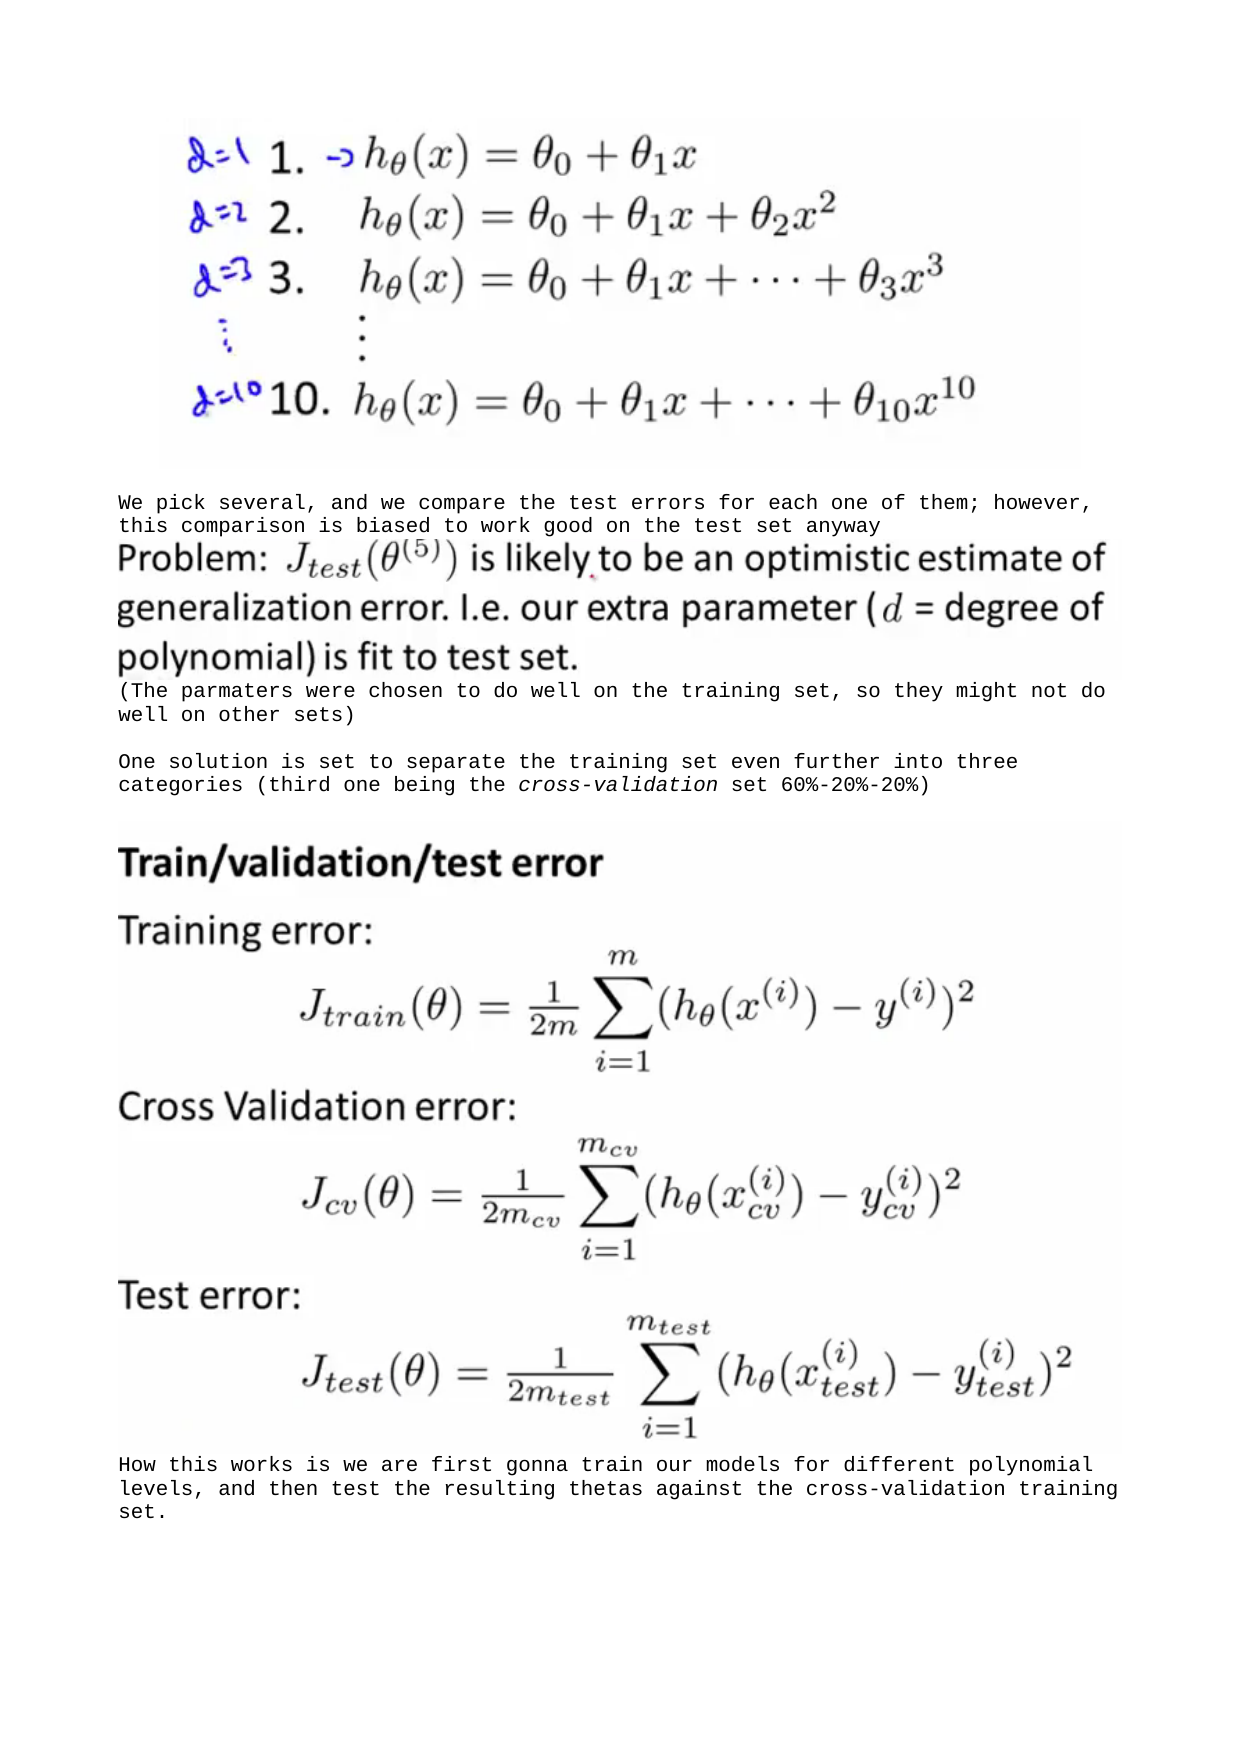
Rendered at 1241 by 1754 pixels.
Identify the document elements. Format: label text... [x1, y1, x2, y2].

picture [118, 821, 1123, 1454]
text How this works is we are first gonna train our models for different polynomial levels, and then test the resulting thetas against the cross-validation training set. [118, 1454, 1122, 1525]
text One solution is set to separate the training set even further into three categories (third one being the cross-validation set 60%-20%-20%) [118, 751, 1122, 798]
picture [118, 539, 1123, 680]
text (The parmaters were chosen to do well on the training set, so they might not do well on other sets) [118, 680, 1122, 727]
text We pick several, and we compare the test errors for each one of them; however, this comparison is biased to work good on the test set anyway [118, 492, 1122, 539]
picture [159, 118, 1082, 469]
